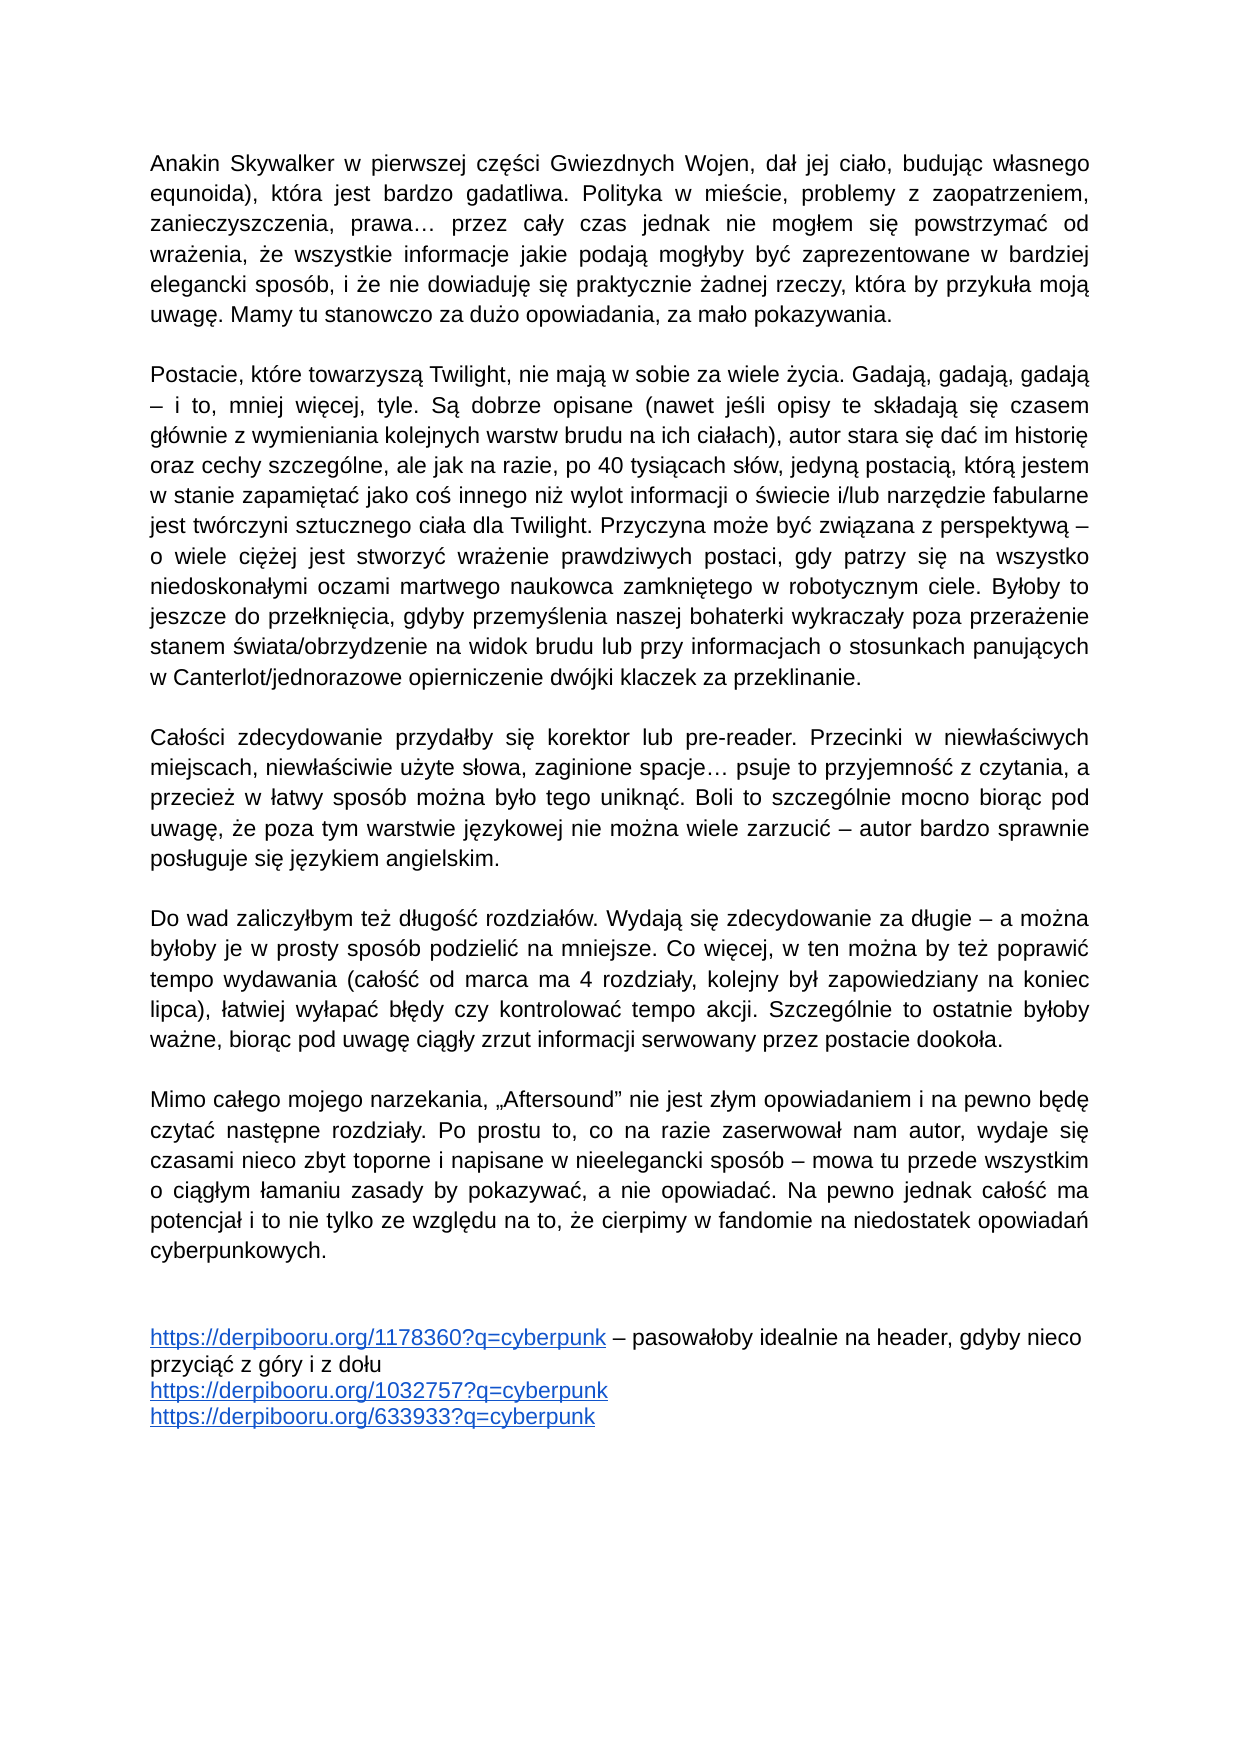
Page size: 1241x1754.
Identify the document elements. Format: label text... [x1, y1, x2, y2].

text https://derpibooru.org/633933?q=cyberpunk [150, 1403, 1090, 1430]
text https://derpibooru.org/1032757?q=cyberpunk [150, 1377, 1090, 1403]
text Anakin Skywalker w pierwszej części Gwiezdnych Wojen, dał jej ciało, budując własnego equnoida), która jest bardzo gadatliwa. Polityka w mieście, problemy z zaopatrzeniem, zanieczyszczenia, prawa… przez cały czas jednak nie mogłem się powstrzymać od wrażenia, że wszystkie informacje jakie podają mogłyby być zaprezentowane w bardziej elegancki sposób, i że nie dowiaduję się praktycznie żadnej rzeczy, która by przykuła moją uwagę. Mamy tu stanowczo za dużo opowiadania, za mało pokazywania. [150, 150, 1090, 327]
text Do wad zaliczyłbym też długość rozdziałów. Wydają się zdecydowanie za długie – a można byłoby je w prosty sposób podzielić na mniejsze. Co więcej, w ten można by też poprawić tempo wydawania (całość od marca ma 4 rozdziały, kolejny był zapowiedziany na koniec lipca), łatwiej wyłapać błędy czy kontrolować tempo akcji. Szczególnie to ostatnie byłoby ważne, biorąc pod uwagę ciągły zrzut informacji serwowany przez postacie dookoła. [150, 905, 1090, 1052]
text https://derpibooru.org/1178360?q=cyberpunk – pasowałoby idealnie na header, gdyby nieco przyciąć z góry i z dołu [150, 1324, 1090, 1377]
text Postacie, które towarzyszą Twilight, nie mają w sobie za wiele życia. Gadają, gadają, gadają – i to, mniej więcej, tyle. Są dobrze opisane (nawet jeśli opisy te składają się czasem głównie z wymieniania kolejnych warstw brudu na ich ciałach), autor stara się dać im historię oraz cechy szczególne, ale jak na razie, po 40 tysiącach słów, jedyną postacią, którą jestem w stanie zapamiętać jako coś innego niż wylot informacji o świecie i/lub narzędzie fabularne jest twórczyni sztucznego ciała dla Twilight. Przyczyna może być związana z perspektywą – o wiele ciężej jest stworzyć wrażenie prawdziwych postaci, gdy patrzy się na wszystko niedoskonałymi oczami martwego naukowca zamkniętego w robotycznym ciele. Byłoby to jeszcze do przełknięcia, gdyby przemyślenia naszej bohaterki wykraczały poza przerażenie stanem świata/obrzydzenie na widok brudu lub przy informacjach o stosunkach panujących w Canterlot/jednorazowe opierniczenie dwójki klaczek za przeklinanie. [150, 361, 1090, 690]
text Mimo całego mojego narzekania, „Aftersound” nie jest złym opowiadaniem i na pewno będę czytać następne rozdziały. Po prostu to, co na razie zaserwował nam autor, wydaje się czasami nieco zbyt toporne i napisane w nieelegancki sposób – mowa tu przede wszystkim o ciągłym łamaniu zasady by pokazywać, a nie opowiadać. Na pewno jednak całość ma potencjał i to nie tylko ze względu na to, że cierpimy w fandomie na niedostatek opowiadań cyberpunkowych. [150, 1086, 1090, 1264]
text Całości zdecydowanie przydałby się korektor lub pre-reader. Przecinki w niewłaściwych miejscach, niewłaściwie użyte słowa, zaginione spacje… psuje to przyjemność z czytania, a przecież w łatwy sposób można było tego uniknąć. Boli to szczególnie mocno biorąc pod uwagę, że poza tym warstwie językowej nie można wiele zarzucić – autor bardzo sprawnie posługuje się językiem angielskim. [150, 724, 1090, 871]
